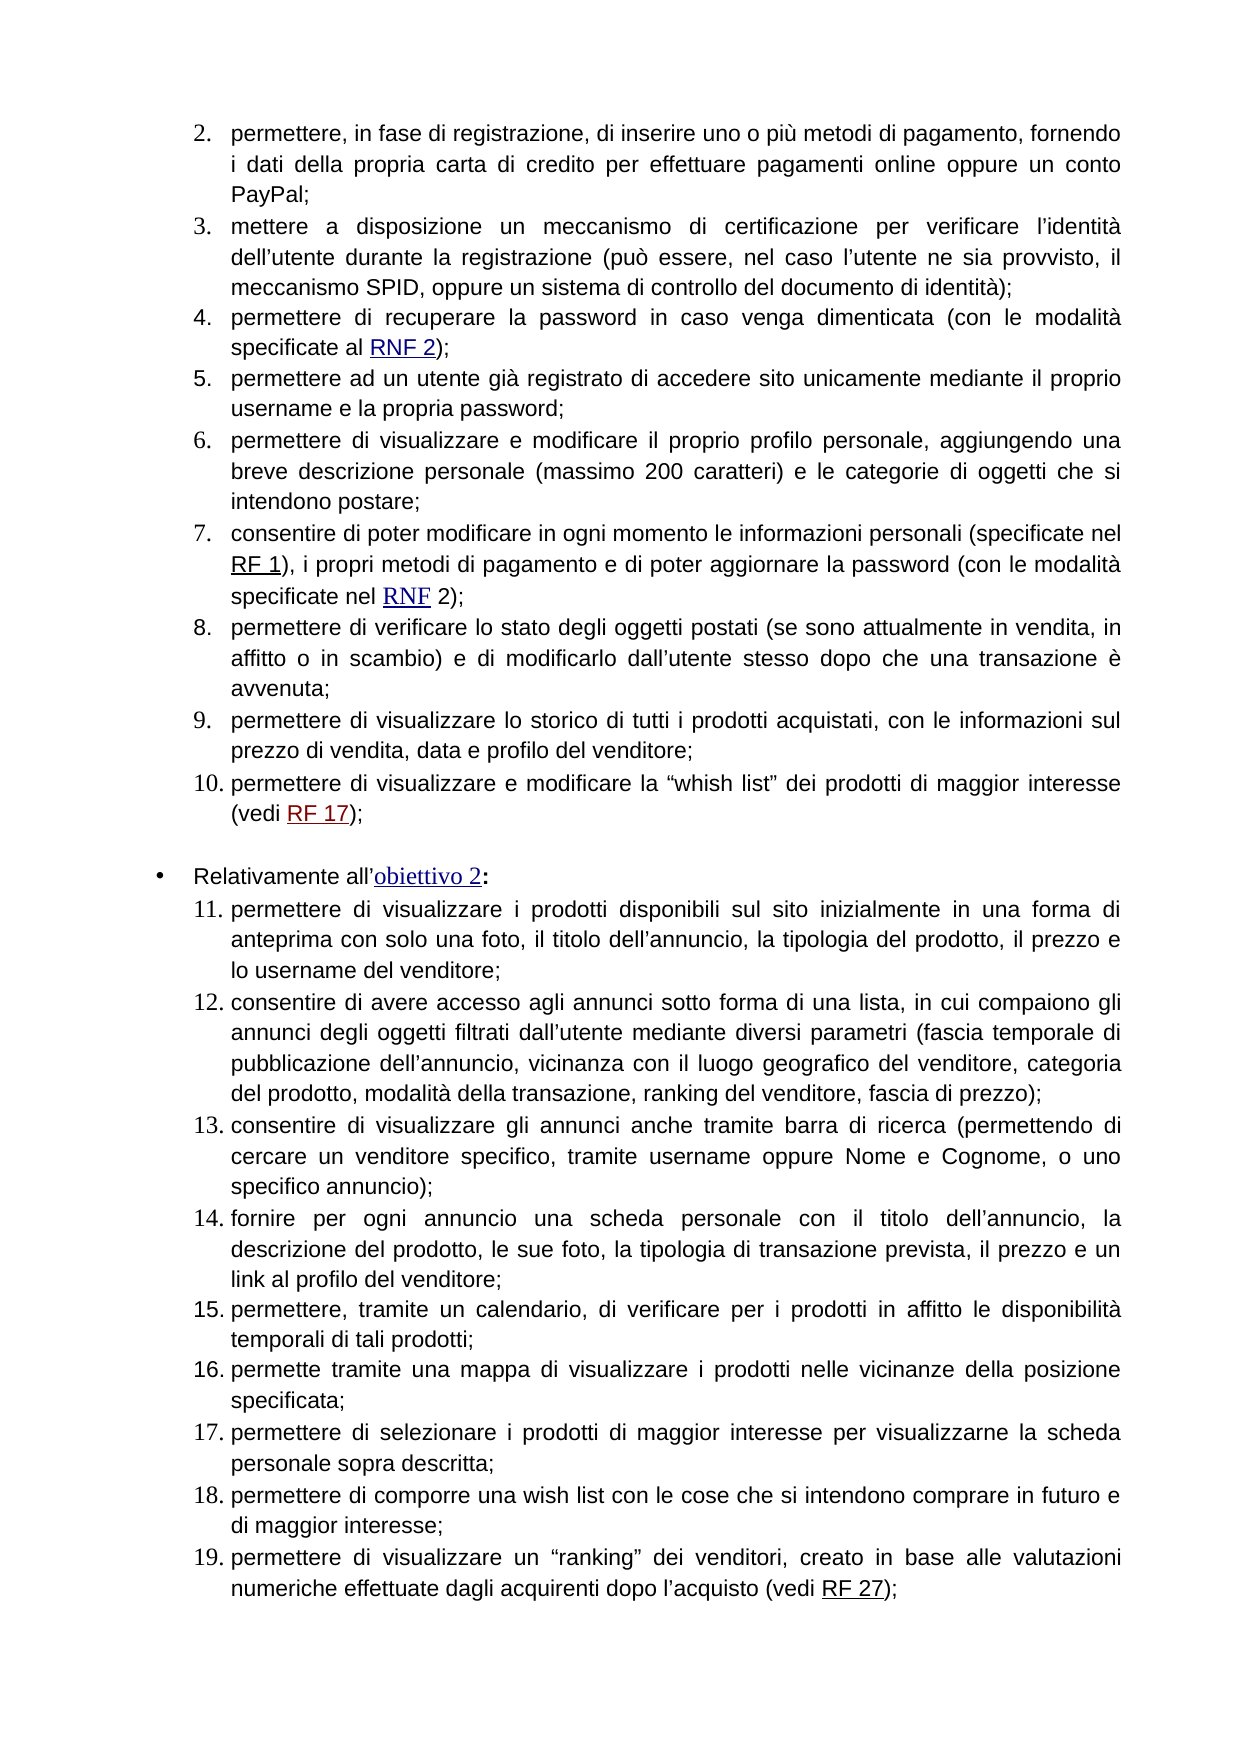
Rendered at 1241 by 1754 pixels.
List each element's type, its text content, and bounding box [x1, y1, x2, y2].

list permettere, tramite un calendario, di verificare per i prodotti in affitto le disponibilità temporali di tali prodotti; [193, 1296, 1122, 1353]
list permettere di comporre una wish list con le cose che si intendono comprare in futuro e di maggior interesse; [193, 1480, 1122, 1539]
list consentire di avere accesso agli annunci sotto forma di una lista, in cui compaiono gli annunci degli oggetti filtrati dall’utente mediante diversi parametri (fascia temporale di pubblicazione dell’annuncio, vicinanza con il luogo geografico del venditore, categoria del prodotto, modalità della transazione, ranking del venditore, fascia di prezzo); [193, 987, 1122, 1106]
list permettere di recuperare la password in caso venga dimenticata (con le modalità specificate al RNF 2); [193, 304, 1122, 361]
list permettere, in fase di registrazione, di inserire uno o più metodi di pagamento, fornendo i dati della propria carta di credito per effettuare pagamenti online oppure un conto PayPal; [193, 118, 1122, 207]
list permettere di visualizzare i prodotti disponibili sul sito inizialmente in una forma di anteprima con solo una foto, il titolo dell’annuncio, la tipologia del prodotto, il prezzo e lo username del venditore; [193, 894, 1122, 983]
list permettere di visualizzare e modificare il proprio profilo personale, aggiungendo una breve descrizione personale (massimo 200 caratteri) e le categorie di oggetti che si intendono postare; [193, 425, 1122, 514]
list permettere di verificare lo stato degli oggetti postati (se sono attualmente in vendita, in affitto o in scambio) e di modificarlo dall’utente stesso dopo che una transazione è avvenuta; [193, 614, 1122, 701]
list permettere di visualizzare lo storico di tutti i prodotti acquistati, con le informazioni sul prezzo di vendita, data e profilo del venditore; [193, 705, 1122, 764]
list permettere ad un utente già registrato di accedere sito unicamente mediante il proprio username e la propria password; [193, 364, 1122, 421]
list fornire per ogni annuncio una scheda personale con il titolo dell’annuncio, la descrizione del prodotto, le sue foto, la tipologia di transazione prevista, il prezzo e un link al profilo del venditore; [193, 1203, 1122, 1292]
list consentire di poter modificare in ogni momento le informazioni personali (specificate nel RF 1), i propri metodi di pagamento e di poter aggiornare la password (con le modalità specificate nel RNF 2); [193, 518, 1122, 610]
list mettere a disposizione un meccanismo di certificazione per verificare l’identità dell’utente durante la registrazione (può essere, nel caso l’utente ne sia provvisto, il meccanismo SPID, oppure un sistema di controllo del documento di identità); [193, 211, 1122, 300]
list permette tramite una mappa di visualizzare i prodotti nelle vicinanze della posizione specificata; [193, 1356, 1122, 1413]
list permettere di visualizzare un “ranking” dei venditori, creato in base alle valutazioni numeriche effettuate dagli acquirenti dopo l’acquisto (vedi RF 27); [193, 1542, 1122, 1601]
list permettere di visualizzare e modificare la “whish list” dei prodotti di maggior interesse (vedi RF 17); [193, 768, 1122, 827]
list consentire di visualizzare gli annunci anche tramite barra di ricerca (permettendo di cercare un venditore specifico, tramite username oppure Nome e Cognome, o uno specifico annuncio); [193, 1110, 1122, 1199]
list Relativamente all’obiettivo 2: [156, 861, 1122, 889]
list permettere di selezionare i prodotti di maggior interesse per visualizzarne la scheda personale sopra descritta; [193, 1417, 1122, 1476]
